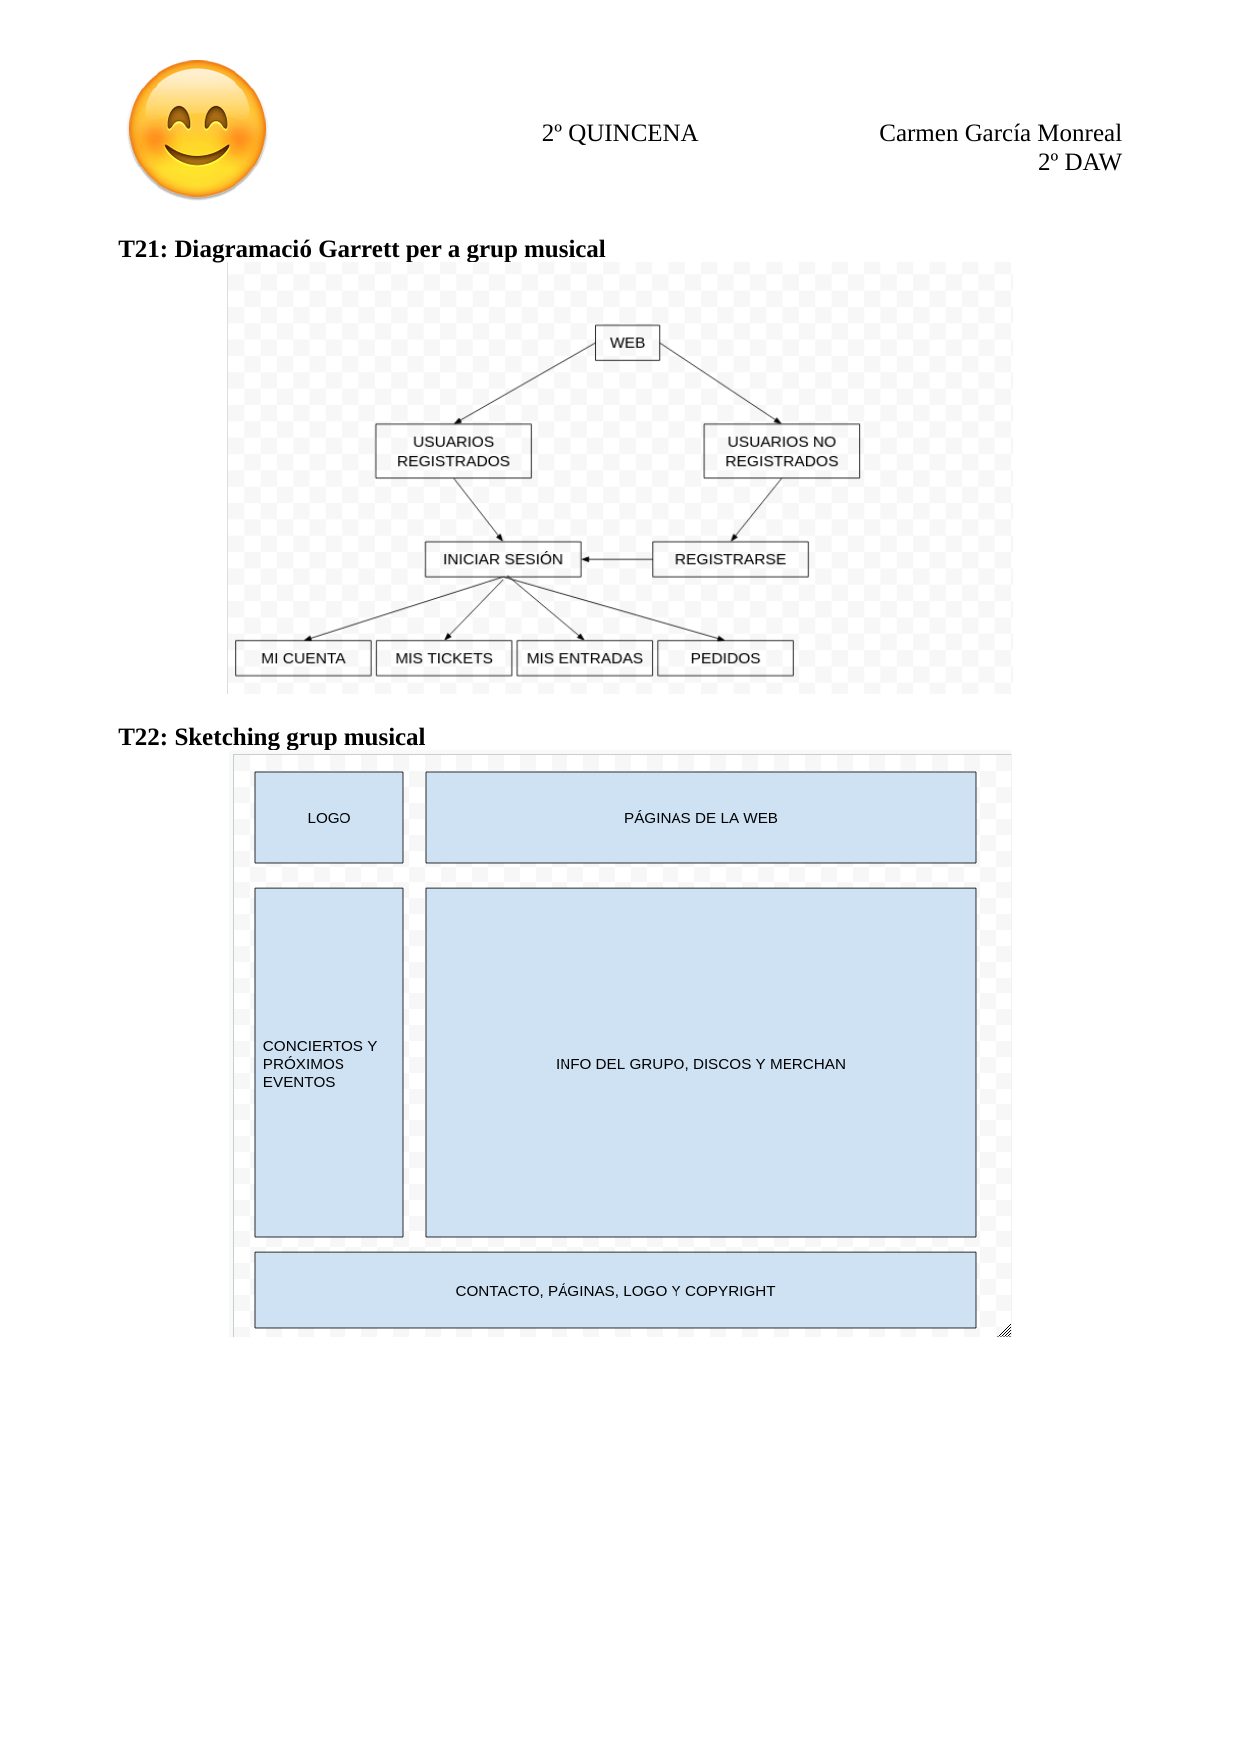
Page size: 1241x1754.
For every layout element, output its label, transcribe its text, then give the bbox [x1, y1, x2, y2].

picture [229, 750, 1012, 1337]
picture [117, 50, 275, 206]
picture [227, 262, 1014, 694]
text T22: Sketching grup musical [118, 263, 1122, 751]
text T21: Diagramació Garrett per a grup musical [118, 234, 1122, 263]
